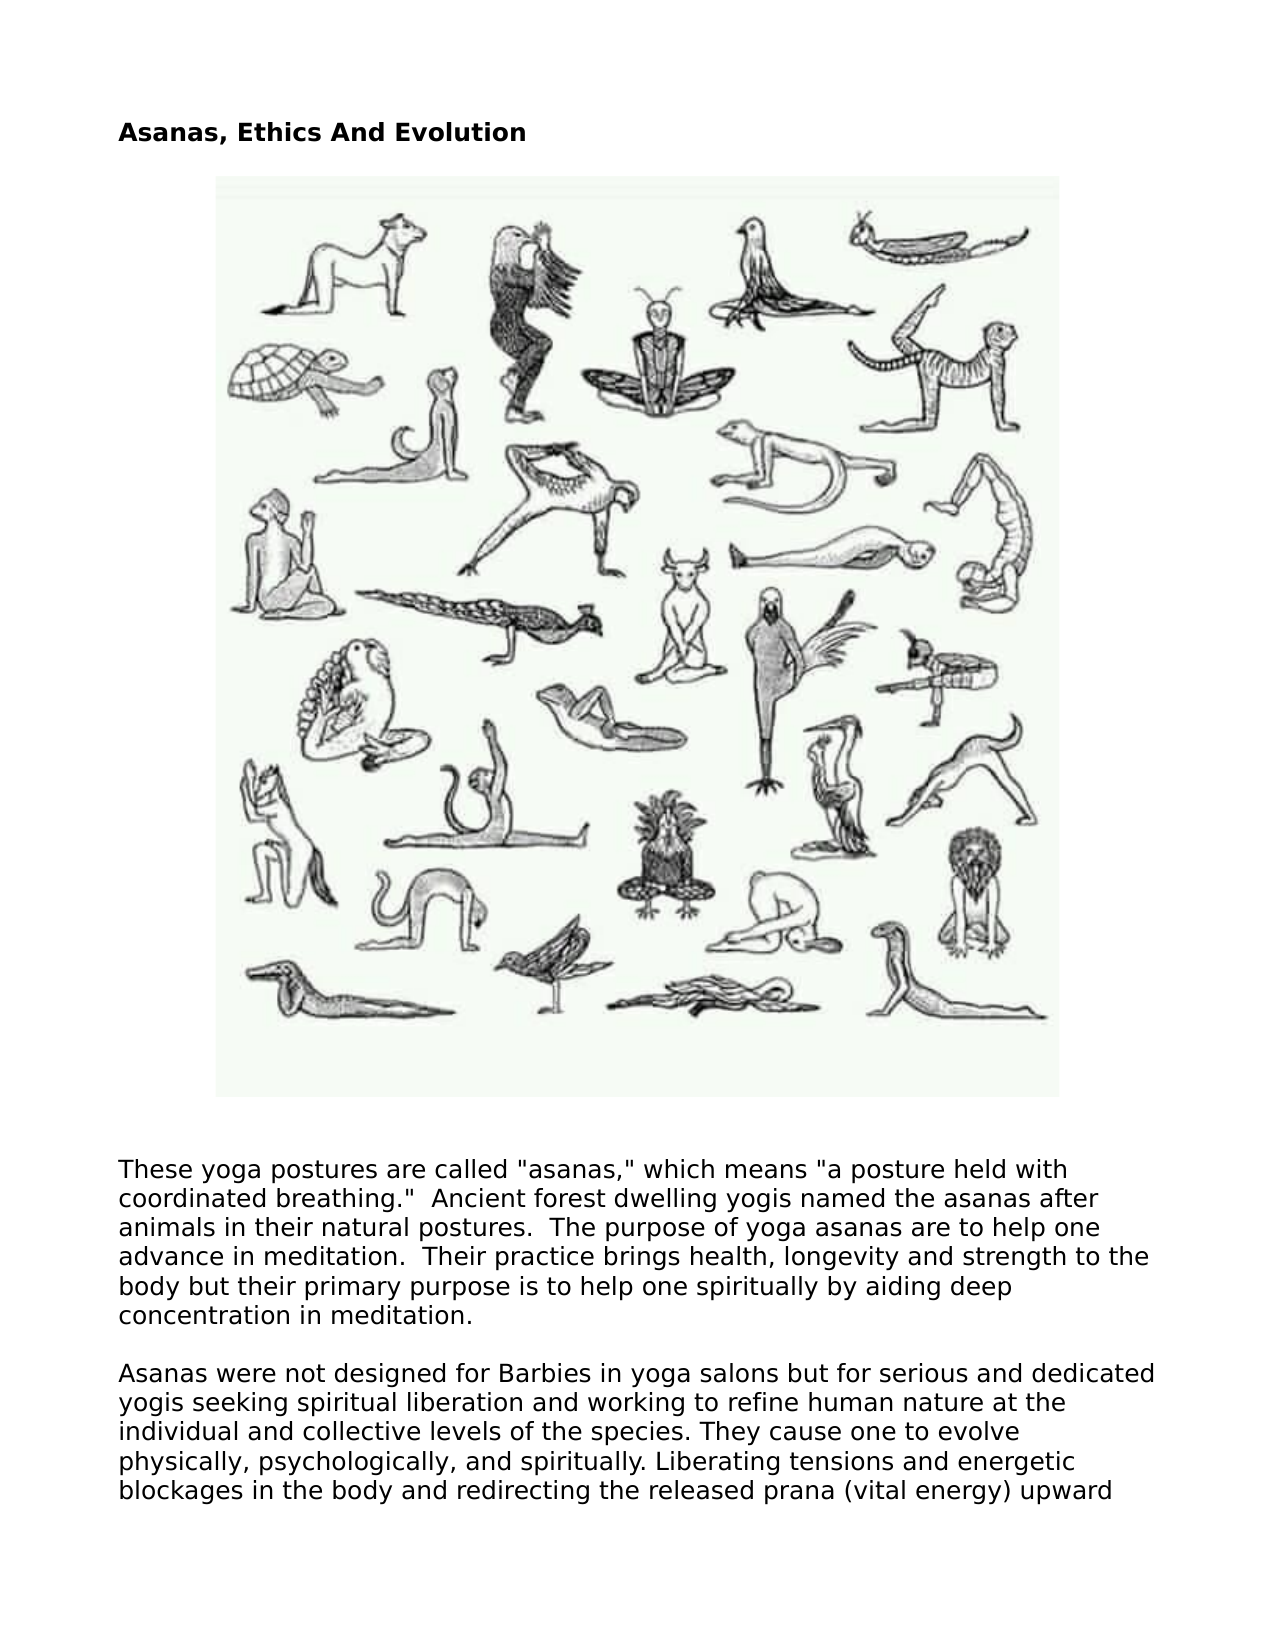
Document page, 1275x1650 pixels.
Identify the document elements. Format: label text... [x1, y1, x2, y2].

picture [215, 176, 1060, 1097]
text Asanas, Ethics And Evolution [118, 118, 1157, 147]
text These yoga postures are called "asanas," which means "a posture held with coordinated breathing." Ancient forest dwelling yogis named the asanas after animals in their natural postures. The purpose of yoga asanas are to help one advance in meditation. Their practice brings health, longevity and strength to the body but their primary purpose is to help one spiritually by aiding deep concentration in meditation. [118, 1155, 1157, 1330]
text Asanas were not designed for Barbies in yoga salons but for serious and dedicated yogis seeking spiritual liberation and working to refine human nature at the individual and collective levels of the species. They cause one to evolve physically, psychologically, and spiritually. Liberating tensions and energetic blockages in the body and redirecting the released prana (vital energy) upward [118, 1359, 1157, 1505]
